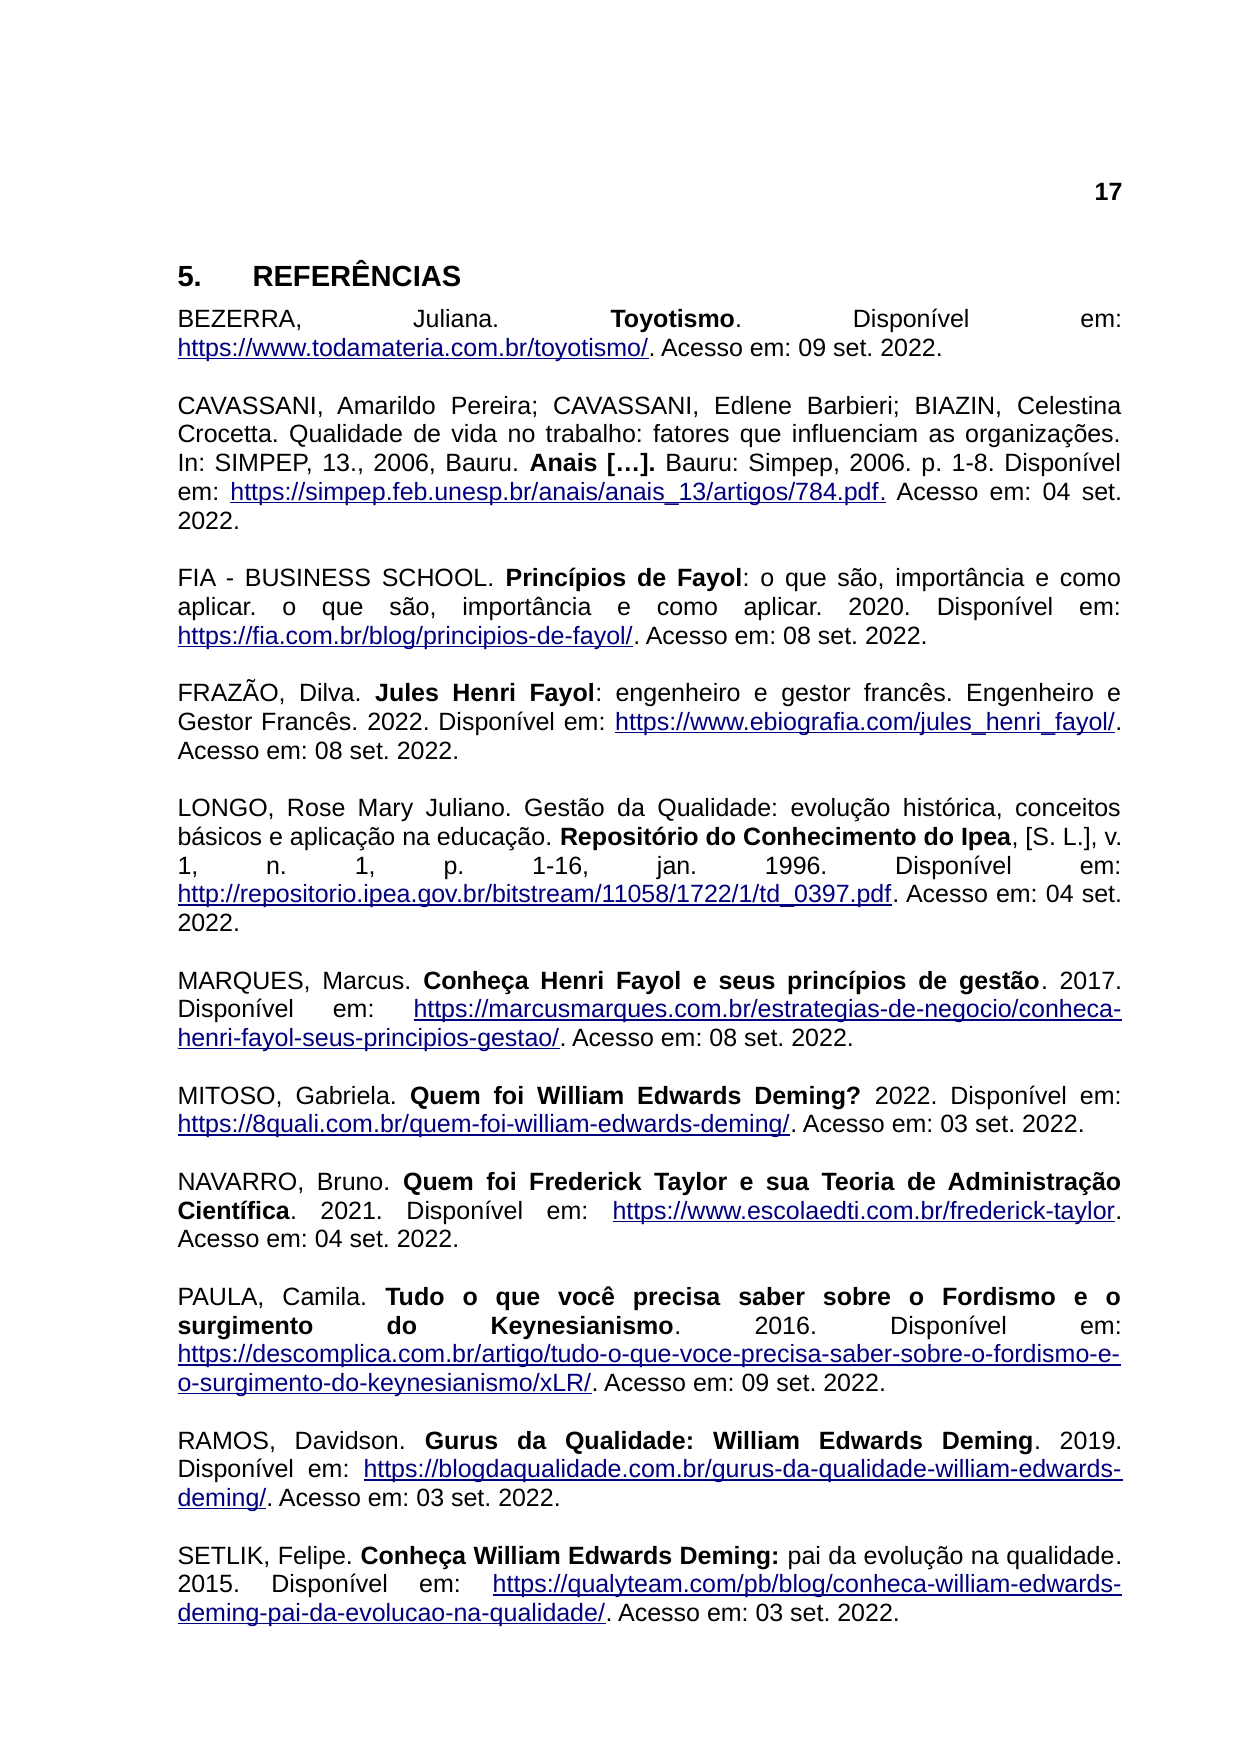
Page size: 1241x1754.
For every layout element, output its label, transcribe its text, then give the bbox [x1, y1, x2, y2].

text RAMOS, Davidson. Gurus da Qualidade: William Edwards Deming. 2019. Disponível em: https://blogdaqualidade.com.br/gurus-da-qualidade-william-edwards-deming/. Acesso em: 03 set. 2022. [177, 1426, 1122, 1512]
text NAVARRO, Bruno. Quem foi Frederick Taylor e sua Teoria de Administração Científica. 2021. Disponível em: https://www.escolaedti.com.br/frederick-taylor. Acesso em: 04 set. 2022. [177, 1167, 1122, 1253]
subtitle REFERÊNCIAS [177, 259, 1122, 293]
text SETLIK, Felipe. Conheça William Edwards Deming: pai da evolução na qualidade. 2015. Disponível em: https://qualyteam.com/pb/blog/conheca-william-edwards-deming-pai-da-evolucao-na-qualidade/. Acesso em: 03 set. 2022. [177, 1541, 1122, 1627]
text MARQUES, Marcus. Conheça Henri Fayol e seus princípios de gestão. 2017. Disponível em: https://marcusmarques.com.br/estrategias-de-negocio/conheca-henri-fayol-seus-principios-gestao/. Acesso em: 08 set. 2022. [177, 966, 1122, 1052]
text BEZERRA, Juliana. Toyotismo. Disponível em: https://www.todamateria.com.br/toyotismo/. Acesso em: 09 set. 2022. [177, 304, 1122, 362]
text MITOSO, Gabriela. Quem foi William Edwards Deming? 2022. Disponível em: https://8quali.com.br/quem-foi-william-edwards-deming/. Acesso em: 03 set. 2022. [177, 1081, 1122, 1138]
text PAULA, Camila. Tudo o que você precisa saber sobre o Fordismo e o surgimento do Keynesianismo. 2016. Disponível em: https://descomplica.com.br/artigo/tudo-o-que-voce-precisa-saber-sobre-o-fordismo-e-o-surgimento-do-keynesianismo/xLR/. Acesso em: 09 set. 2022. [177, 1282, 1122, 1397]
text LONGO, Rose Mary Juliano. Gestão da Qualidade: evolução histórica, conceitos básicos e aplicação na educação. Repositório do Conhecimento do Ipea, [S. L.], v. 1, n. 1, p. 1-16, jan. 1996. Disponível em: http://repositorio.ipea.gov.br/bitstream/11058/1722/1/td_0397.pdf. Acesso em: 04 set. 2022. [177, 793, 1122, 937]
text CAVASSANI, Amarildo Pereira; CAVASSANI, Edlene Barbieri; BIAZIN, Celestina Crocetta. Qualidade de vida no trabalho: fatores que influenciam as organizações. In: SIMPEP, 13., 2006, Bauru. Anais […]. Bauru: Simpep, 2006. p. 1-8. Disponível em: https://simpep.feb.unesp.br/anais/anais_13/artigos/784.pdf. Acesso em: 04 set. 2022. [177, 391, 1122, 534]
text FIA - BUSINESS SCHOOL. Princípios de Fayol: o que são, importância e como aplicar. o que são, importância e como aplicar. 2020. Disponível em: https://fia.com.br/blog/principios-de-fayol/. Acesso em: 08 set. 2022. [177, 563, 1122, 649]
text FRAZÃO, Dilva. Jules Henri Fayol: engenheiro e gestor francês. Engenheiro e Gestor Francês. 2022. Disponível em: https://www.ebiografia.com/jules_henri_fayol/. Acesso em: 08 set. 2022. [177, 678, 1122, 764]
